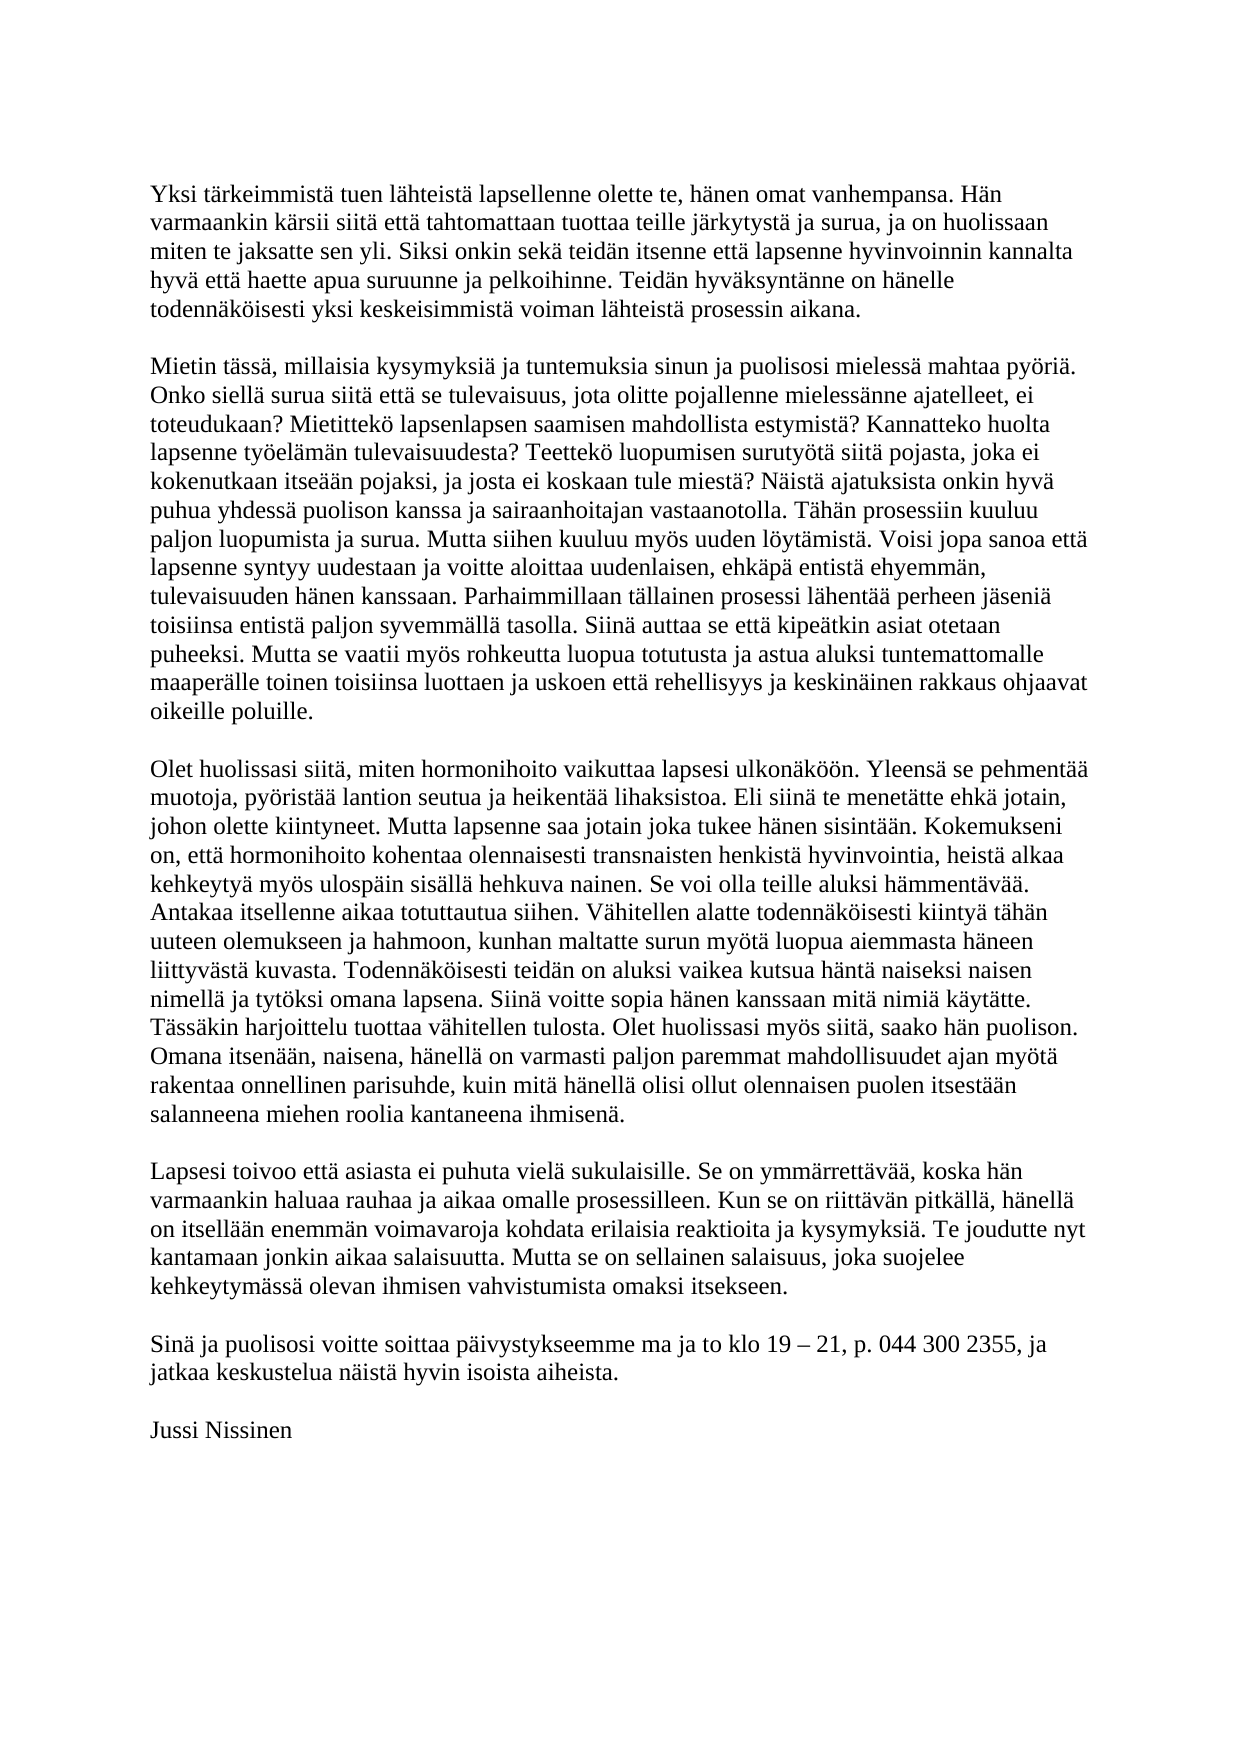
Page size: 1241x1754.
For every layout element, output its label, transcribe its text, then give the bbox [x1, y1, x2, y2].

text Yksi tärkeimmistä tuen lähteistä lapsellenne olette te, hänen omat vanhempansa. Hän varmaankin kärsii siitä että tahtomattaan tuottaa teille järkytystä ja surua, ja on huolissaan miten te jaksatte sen yli. Siksi onkin sekä teidän itsenne että lapsenne hyvinvoinnin kannalta hyvä että haette apua suruunne ja pelkoihinne. Teidän hyväksyntänne on hänelle todennäköisesti yksi keskeisimmistä voiman lähteistä prosessin aikana. Mietin tässä, millaisia kysymyksiä ja tuntemuksia sinun ja puolisosi mielessä mahtaa pyöriä. Onko siellä surua siitä että se tulevaisuus, jota olitte pojallenne mielessänne ajatelleet, ei toteudukaan? Mietittekö lapsenlapsen saamisen mahdollista estymistä? Kannatteko huolta lapsenne työelämän tulevaisuudesta? Teettekö luopumisen surutyötä siitä pojasta, joka ei kokenutkaan itseään pojaksi, ja josta ei koskaan tule miestä? Näistä ajatuksista onkin hyvä puhua yhdessä puolison kanssa ja sairaanhoitajan vastaanotolla. Tähän prosessiin kuuluu paljon luopumista ja surua. Mutta siihen kuuluu myös uuden löytämistä. Voisi jopa sanoa että lapsenne syntyy uudestaan ja voitte aloittaa uudenlaisen, ehkäpä entistä ehyemmän, tulevaisuuden hänen kanssaan. Parhaimmillaan tällainen prosessi lähentää perheen jäseniä toisiinsa entistä paljon syvemmällä tasolla. Siinä auttaa se että kipeätkin asiat otetaan puheeksi. Mutta se vaatii myös rohkeutta luopua totutusta ja astua aluksi tuntemattomalle maaperälle toinen toisiinsa luottaen ja uskoen että rehellisyys ja keskinäinen rakkaus ohjaavat oikeille poluille. Olet huolissasi siitä, miten hormonihoito vaikuttaa lapsesi ulkonäköön. Yleensä se pehmentää muotoja, pyöristää lantion seutua ja heikentää lihaksistoa. Eli siinä te menetätte ehkä jotain, johon olette kiintyneet. Mutta lapsenne saa jotain joka tukee hänen sisintään. Kokemukseni on, että hormonihoito kohentaa olennaisesti transnaisten henkistä hyvinvointia, heistä alkaa kehkeytyä myös ulospäin sisällä hehkuva nainen. Se voi olla teille aluksi hämmentävää. Antakaa itsellenne aikaa totuttautua siihen. Vähitellen alatte todennäköisesti kiintyä tähän uuteen olemukseen ja hahmoon, kunhan maltatte surun myötä luopua aiemmasta häneen liittyvästä kuvasta. Todennäköisesti teidän on aluksi vaikea kutsua häntä naiseksi naisen nimellä ja tytöksi omana lapsena. Siinä voitte sopia hänen kanssaan mitä nimiä käytätte. Tässäkin harjoittelu tuottaa vähitellen tulosta. Olet huolissasi myös siitä, saako hän puolison. Omana itsenään, naisena, hänellä on varmasti paljon paremmat mahdollisuudet ajan myötä rakentaa onnellinen parisuhde, kuin mitä hänellä olisi ollut olennaisen puolen itsestään salanneena miehen roolia kantaneena ihmisenä. Lapsesi toivoo että asiasta ei puhuta vielä sukulaisille. Se on ymmärrettävää, koska hän varmaankin haluaa rauhaa ja aikaa omalle prosessilleen. Kun se on riittävän pitkällä, hänellä on itsellään enemmän voimavaroja kohdata erilaisia reaktioita ja kysymyksiä. Te joudutte nyt kantamaan jonkin aikaa salaisuutta. Mutta se on sellainen salaisuus, joka suojelee kehkeytymässä olevan ihmisen vahvistumista omaksi itsekseen. Sinä ja puolisosi voitte soittaa päivystykseemme ma ja to klo 19 – 21, p. 044 300 2355, ja jatkaa keskustelua näistä hyvin isoista aiheista. Jussi Nissinen [150, 150, 1090, 1444]
